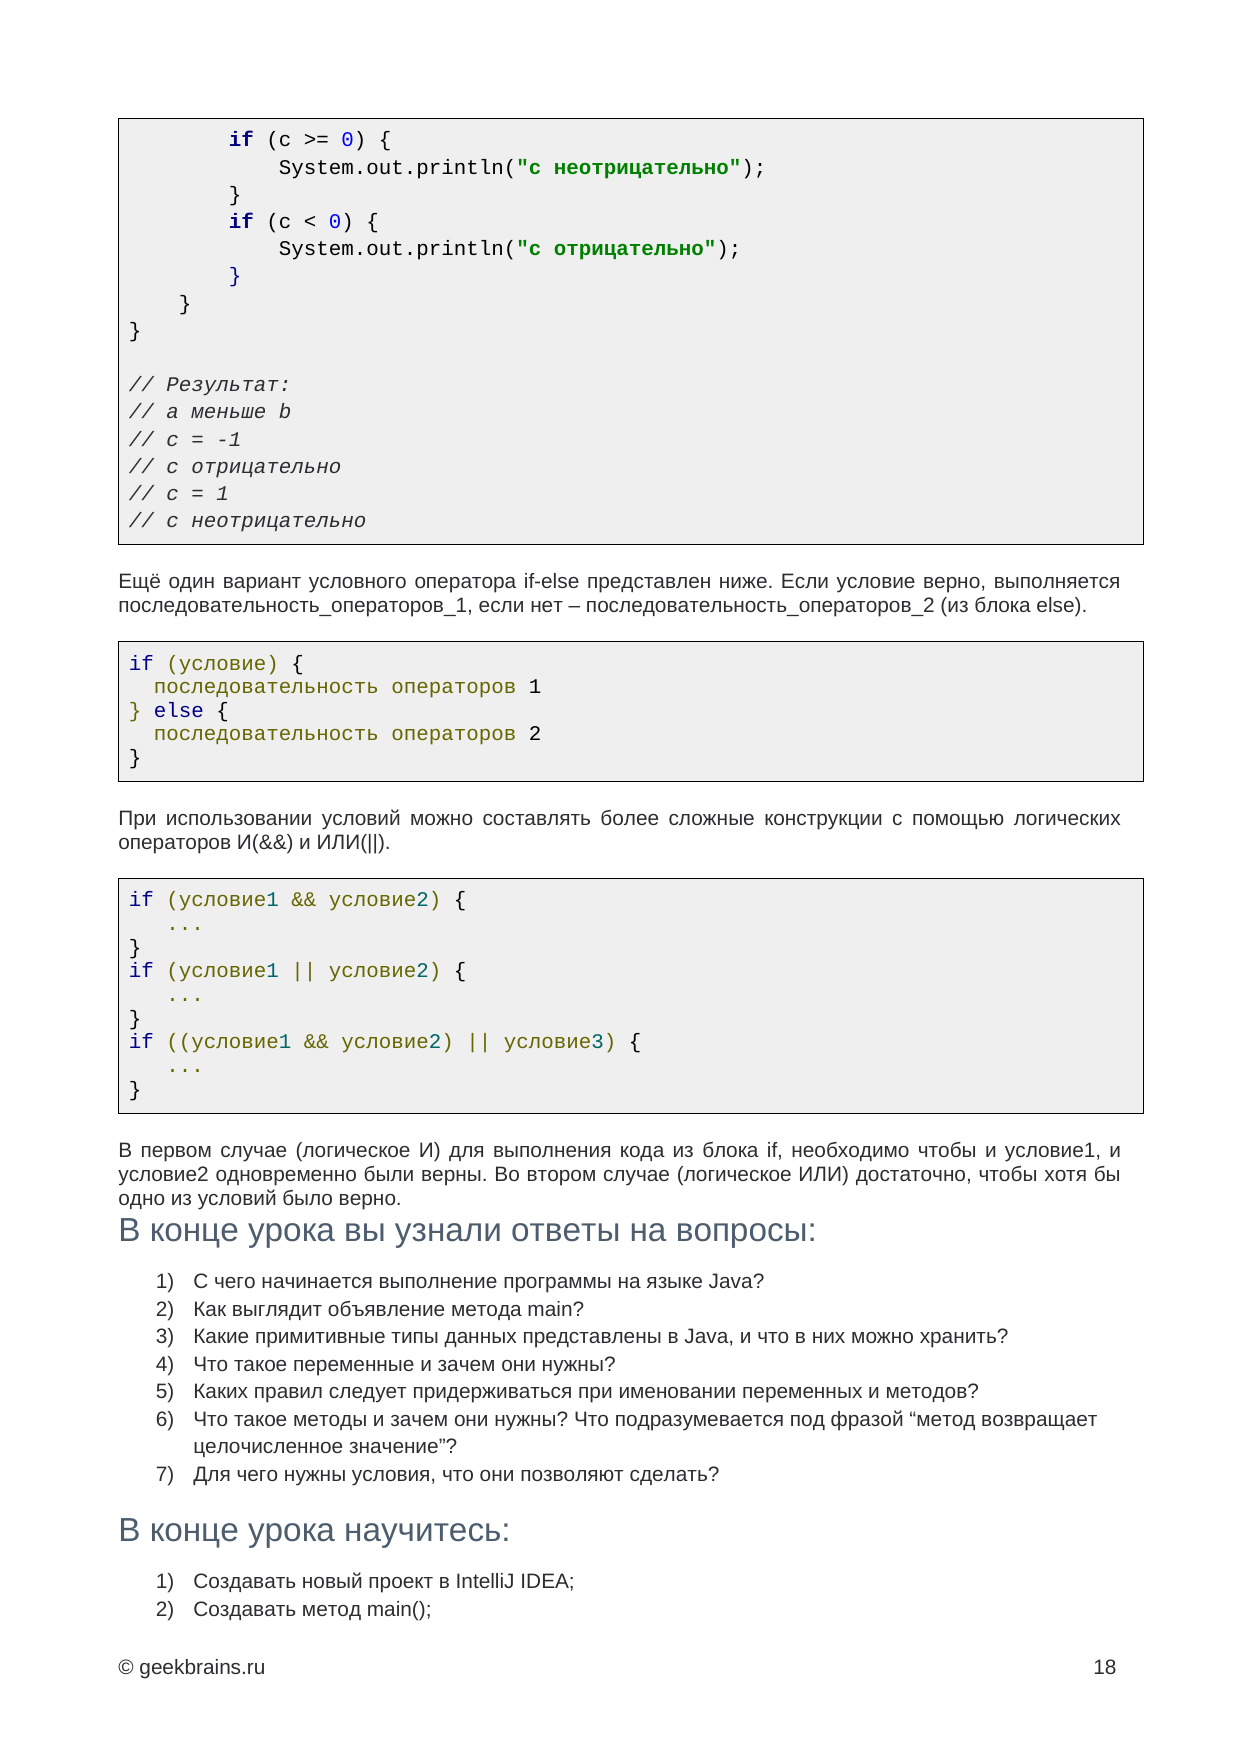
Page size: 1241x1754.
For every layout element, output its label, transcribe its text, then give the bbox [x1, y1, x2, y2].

subtitle В конце урока научитесь: [118, 1510, 1122, 1548]
list С чего начинается выполнение программы на языке Java? [156, 1269, 1122, 1293]
table_header if (условие1 && условие2) { ... } if (условие1 || условие2) { ... } if ((условие1 && условие2) || условие3) { ... } [119, 879, 1143, 1113]
list Как выглядит объявление метода main? [156, 1296, 1122, 1320]
table_header if (условие) { последовательность операторов 1 } else { последовательность операторов 2 } [119, 642, 1143, 781]
subtitle В конце урока вы узнали ответы на вопросы: [118, 1209, 1122, 1248]
list Для чего нужны условия, что они позволяют сделать? [156, 1461, 1122, 1485]
list Какие примитивные типы данных представлены в Java, и что в них можно хранить? [156, 1324, 1122, 1348]
text Ещё один вариант условного оператора if-else представлен ниже. Если условие верно, выполняется последовательность_операторов_1, если нет – последовательность_операторов_2 (из блока else). [118, 569, 1122, 617]
table_header if (c >= 0) { System.out.println("с неотрицательно"); } if (c < 0) { System.out.println("c отрицательно"); } } } // Результат: // a меньше b // с = -1 // с отрицательно // с = 1 // с неотрицательно [119, 119, 1143, 544]
list Что такое методы и зачем они нужны? Что подразумевается под фразой “метод возвращает целочисленное значение”? [156, 1406, 1122, 1458]
text При использовании условий можно составлять более сложные конструкции с помощью логических операторов И(&&) и ИЛИ(||). [118, 806, 1122, 854]
list Что такое переменные и зачем они нужны? [156, 1351, 1122, 1375]
list Создавать новый проект в IntelliJ IDEA; [156, 1569, 1122, 1593]
list Каких правил следует придерживаться при именовании переменных и методов? [156, 1379, 1122, 1403]
list Создавать метод main(); [156, 1596, 1122, 1620]
text В первом случае (логическое И) для выполнения кода из блока if, необходимо чтобы и условие1, и условие2 одновременно были верны. Во втором случае (логическое ИЛИ) достаточно, чтобы хотя бы одно из условий было верно. [118, 1138, 1122, 1209]
